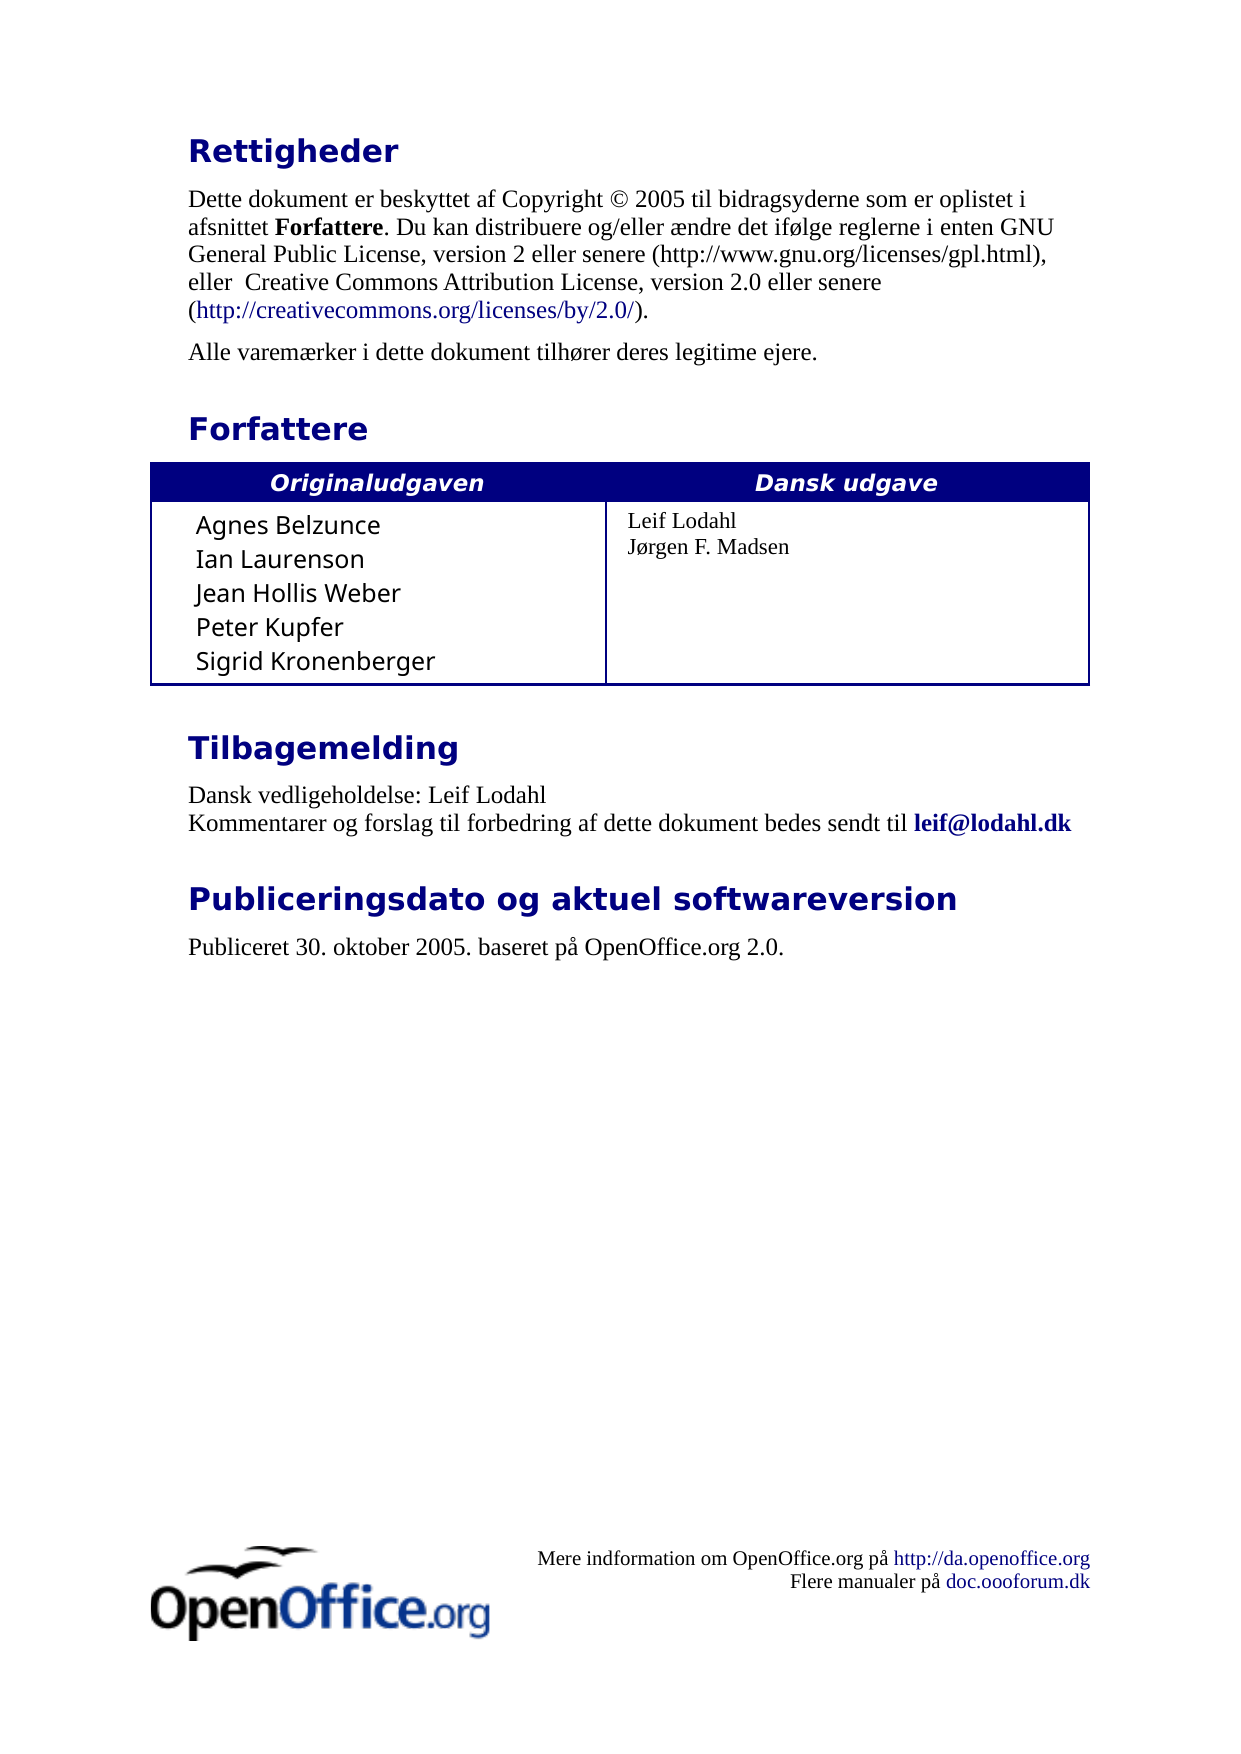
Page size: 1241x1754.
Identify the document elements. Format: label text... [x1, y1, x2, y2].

table_header Originaludgaven [152, 464, 605, 502]
subtitle Rettigheder [188, 134, 1090, 170]
subtitle Publiceringsdato og aktuel softwareversion [188, 882, 1090, 918]
table_cell Agnes Belzunce Ian Laurenson Jean Hollis Weber Peter Kupfer Sigrid Kronenberger [152, 502, 605, 683]
subtitle Forfattere [188, 411, 1090, 447]
text Publiceret 30. oktober 2005. baseret på OpenOffice.org 2.0. [188, 933, 1090, 961]
text Alle varemærker i dette dokument tilhører deres legitime ejere. [188, 338, 1090, 366]
text Dette dokument er beskyttet af Copyright © 2005 til bidragsyderne som er oplistet i afsnittet Forfattere. Du kan distribuere og/eller ændre det ifølge reglerne i enten GNU General Public License, version 2 eller senere (http://www.gnu.org/licenses/gpl.html), eller Creative Commons Attribution License, version 2.0 eller senere (http://creativecommons.org/licenses/by/2.0/). [188, 185, 1090, 323]
text Dansk vedligeholdelse: Leif Lodahl Kommentarer og forslag til forbedring af dette dokument bedes sendt til leif@lodahl.dk [188, 782, 1090, 837]
table_cell Leif Lodahl Jørgen F. Madsen [607, 502, 1088, 683]
subtitle Tilbagemelding [188, 731, 1090, 767]
table_header Dansk udgave [607, 464, 1088, 502]
picture [150, 1546, 490, 1641]
